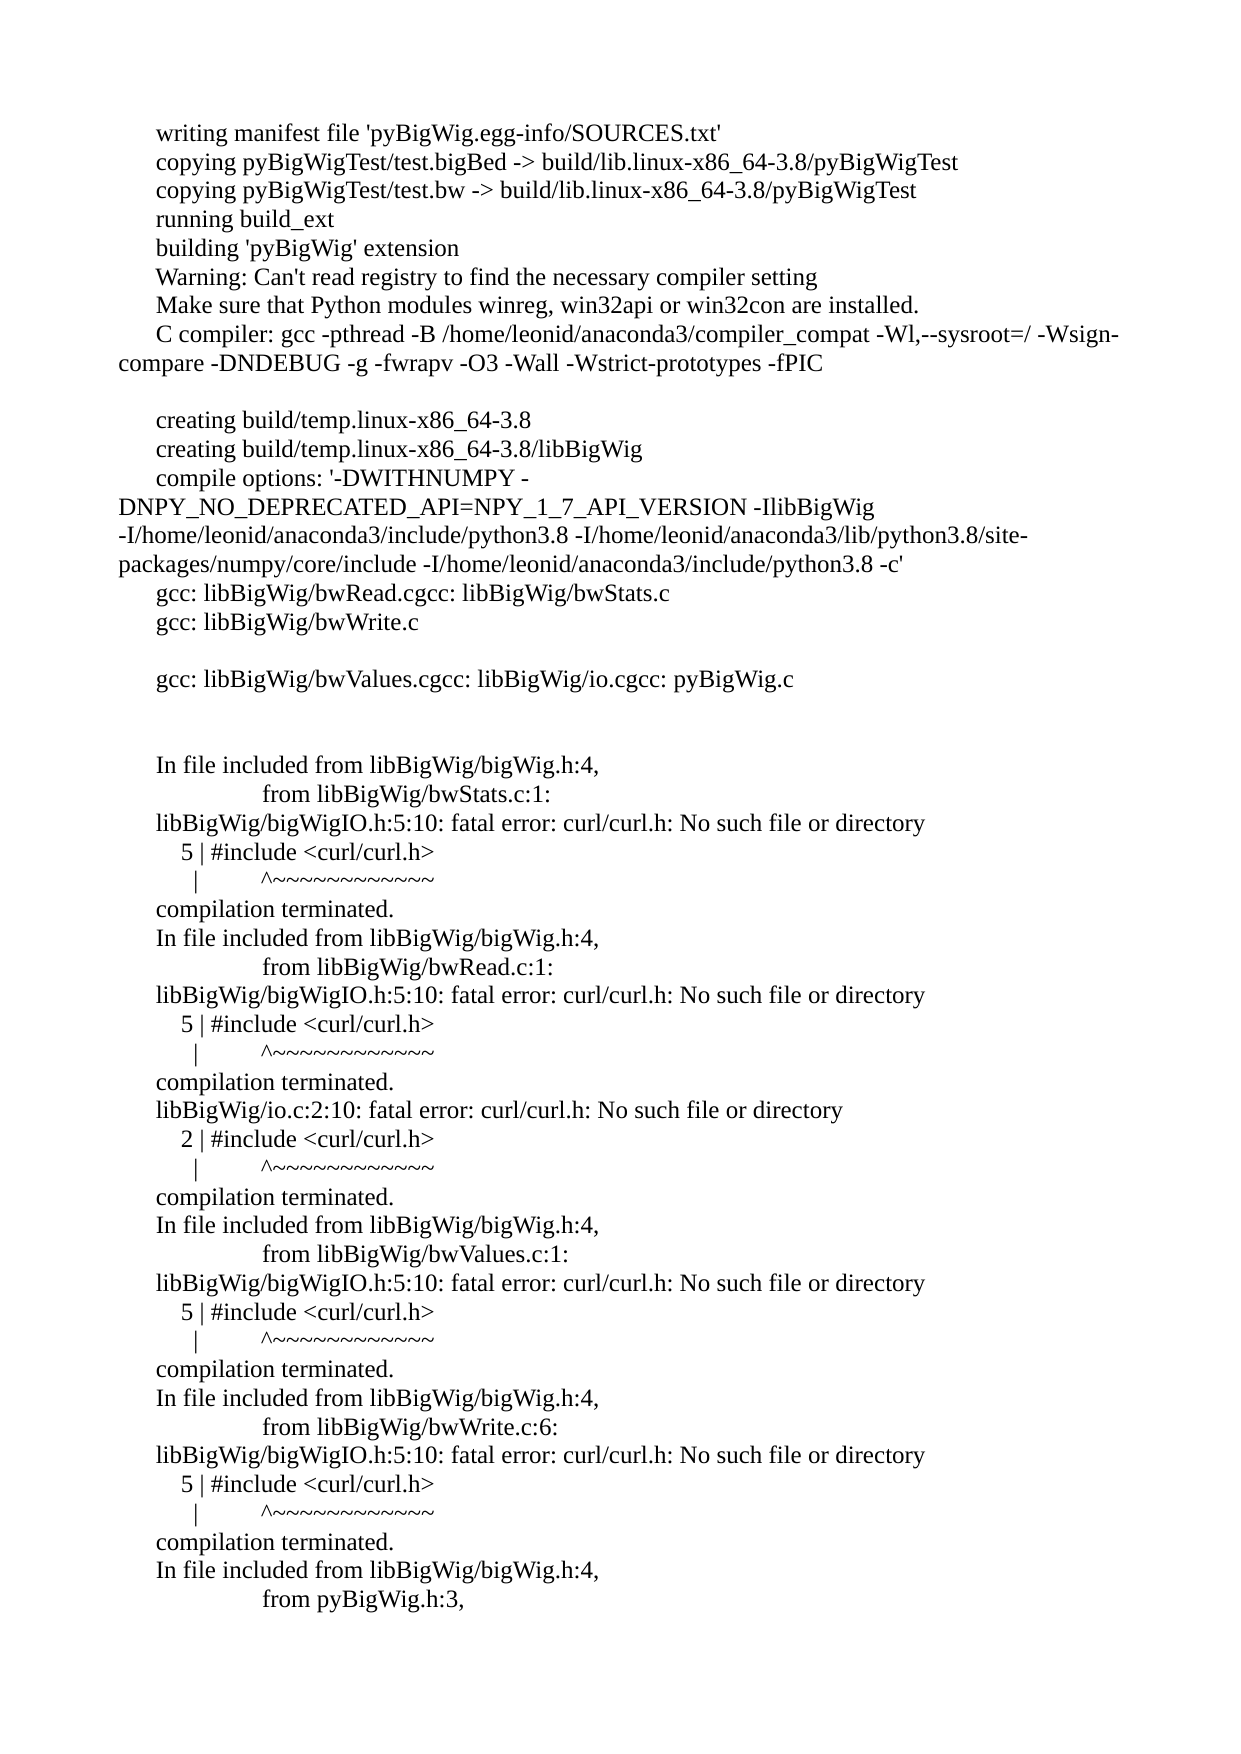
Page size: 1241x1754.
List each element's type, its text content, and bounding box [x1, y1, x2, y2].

text 5 | #include <curl/curl.h> [118, 1009, 1122, 1038]
text running build_ext [118, 204, 1122, 233]
text | ^~~~~~~~~~~~~ [118, 1498, 1122, 1527]
text | ^~~~~~~~~~~~~ [118, 866, 1122, 894]
text from libBigWig/bwRead.c:1: [118, 952, 1122, 981]
text creating build/temp.linux-x86_64-3.8 [118, 406, 1122, 434]
text gcc: libBigWig/bwRead.cgcc: libBigWig/bwStats.c [118, 578, 1122, 607]
text Make sure that Python modules winreg, win32api or win32con are installed. [118, 291, 1122, 319]
text libBigWig/bigWigIO.h:5:10: fatal error: curl/curl.h: No such file or directory [118, 808, 1122, 837]
text compilation terminated. [118, 1182, 1122, 1211]
text | ^~~~~~~~~~~~~ [118, 1038, 1122, 1067]
text | ^~~~~~~~~~~~~ [118, 1326, 1122, 1354]
text compilation terminated. [118, 1527, 1122, 1556]
text compilation terminated. [118, 1354, 1122, 1383]
text | ^~~~~~~~~~~~~ [118, 1153, 1122, 1182]
text In file included from libBigWig/bigWig.h:4, [118, 1211, 1122, 1239]
text 5 | #include <curl/curl.h> [118, 1469, 1122, 1498]
text In file included from libBigWig/bigWig.h:4, [118, 923, 1122, 952]
text In file included from libBigWig/bigWig.h:4, [118, 1383, 1122, 1412]
text 5 | #include <curl/curl.h> [118, 837, 1122, 866]
text In file included from libBigWig/bigWig.h:4, [118, 1556, 1122, 1584]
text 5 | #include <curl/curl.h> [118, 1297, 1122, 1326]
text building 'pyBigWig' extension [118, 233, 1122, 262]
text Warning: Can't read registry to find the necessary compiler setting [118, 262, 1122, 291]
text copying pyBigWigTest/test.bw -> build/lib.linux-x86_64-3.8/pyBigWigTest [118, 176, 1122, 204]
text from libBigWig/bwWrite.c:6: [118, 1412, 1122, 1441]
text from libBigWig/bwValues.c:1: [118, 1239, 1122, 1268]
text gcc: libBigWig/bwValues.cgcc: libBigWig/io.cgcc: pyBigWig.c [118, 664, 1122, 693]
text libBigWig/bigWigIO.h:5:10: fatal error: curl/curl.h: No such file or directory [118, 981, 1122, 1009]
text libBigWig/io.c:2:10: fatal error: curl/curl.h: No such file or directory [118, 1096, 1122, 1124]
text libBigWig/bigWigIO.h:5:10: fatal error: curl/curl.h: No such file or directory [118, 1441, 1122, 1469]
text creating build/temp.linux-x86_64-3.8/libBigWig [118, 434, 1122, 463]
text 2 | #include <curl/curl.h> [118, 1124, 1122, 1153]
text libBigWig/bigWigIO.h:5:10: fatal error: curl/curl.h: No such file or directory [118, 1268, 1122, 1297]
text compile options: '-DWITHNUMPY -DNPY_NO_DEPRECATED_API=NPY_1_7_API_VERSION -IlibBigWig -I/home/leonid/anaconda3/include/python3.8 -I/home/leonid/anaconda3/lib/python3.8/site-packages/numpy/core/include -I/home/leonid/anaconda3/include/python3.8 -c' [118, 463, 1122, 578]
text writing manifest file 'pyBigWig.egg-info/SOURCES.txt' [118, 118, 1122, 147]
text compilation terminated. [118, 1067, 1122, 1096]
text compilation terminated. [118, 894, 1122, 923]
text C compiler: gcc -pthread -B /home/leonid/anaconda3/compiler_compat -Wl,--sysroot=/ -Wsign-compare -DNDEBUG -g -fwrapv -O3 -Wall -Wstrict-prototypes -fPIC [118, 319, 1122, 377]
text from libBigWig/bwStats.c:1: [118, 779, 1122, 808]
text from pyBigWig.h:3, [118, 1584, 1122, 1613]
text gcc: libBigWig/bwWrite.c [118, 607, 1122, 636]
text In file included from libBigWig/bigWig.h:4, [118, 751, 1122, 779]
text copying pyBigWigTest/test.bigBed -> build/lib.linux-x86_64-3.8/pyBigWigTest [118, 147, 1122, 176]
